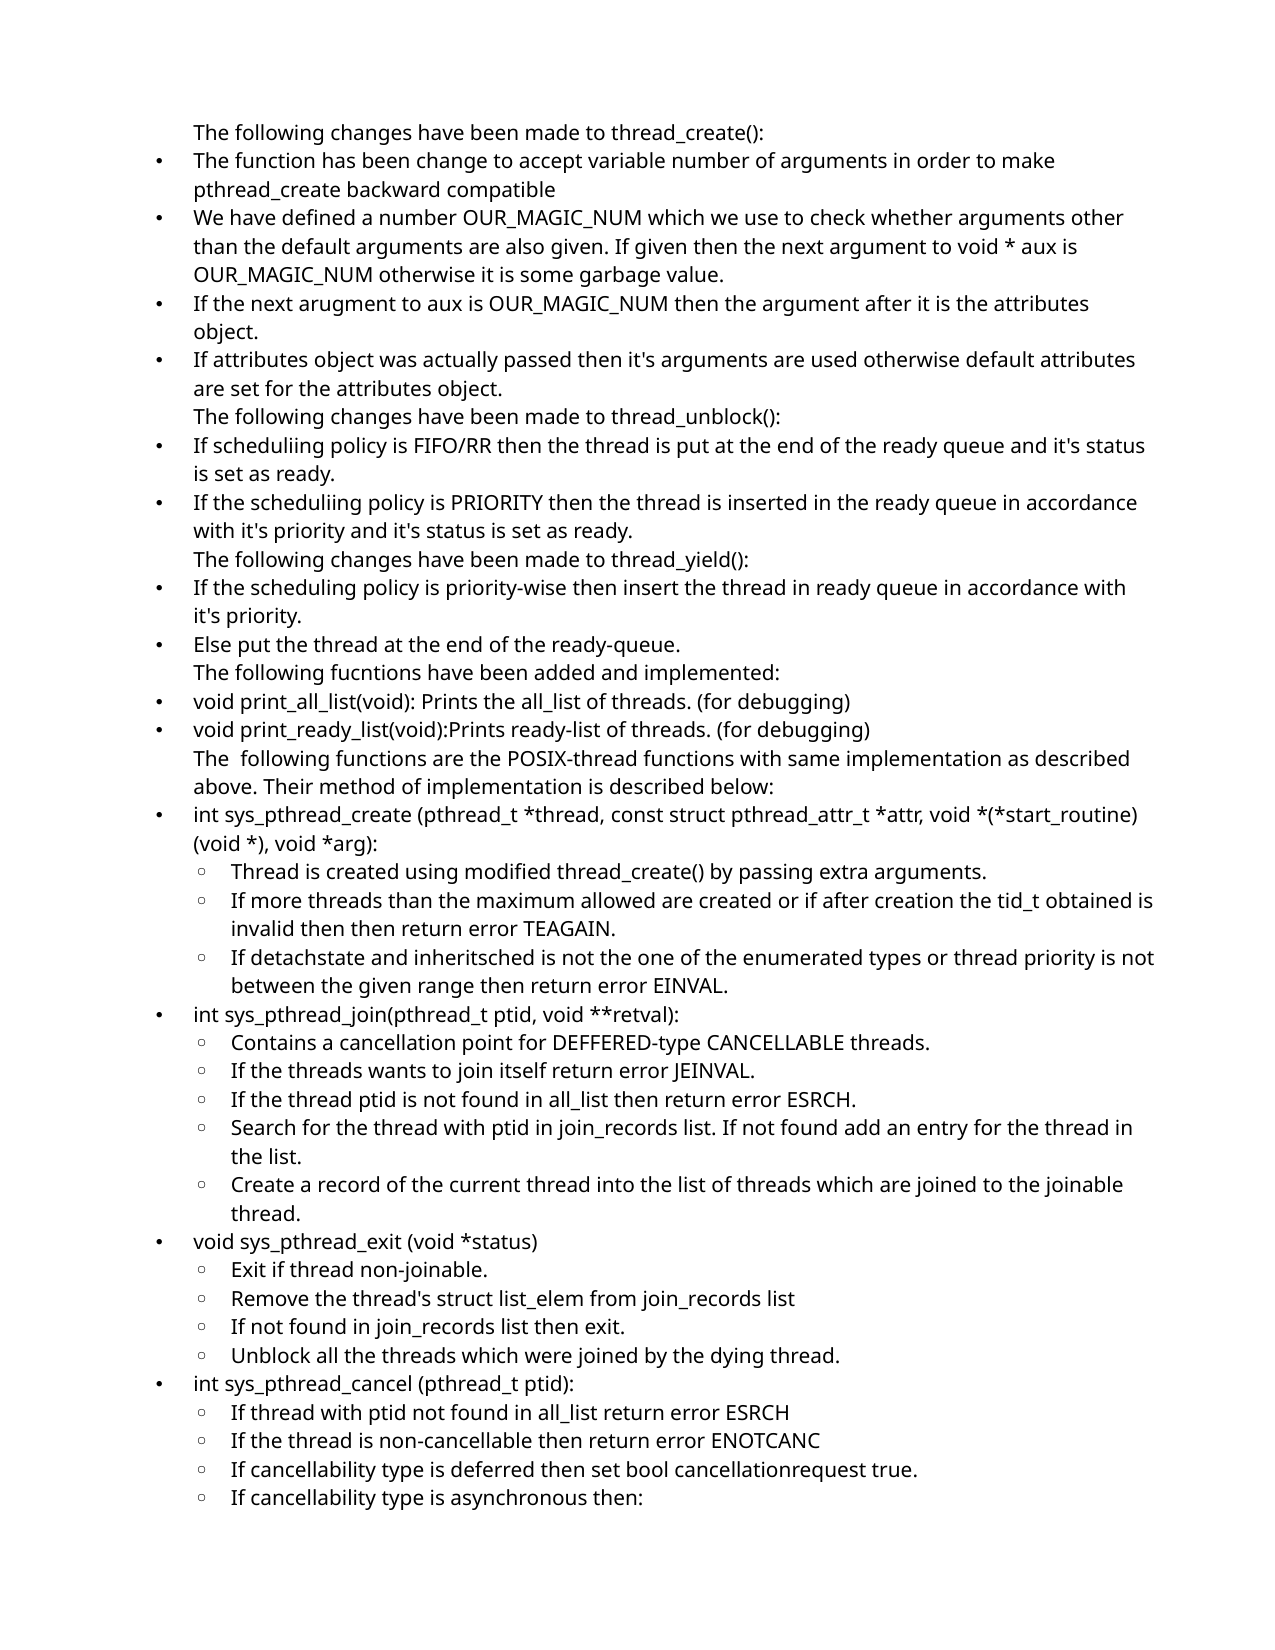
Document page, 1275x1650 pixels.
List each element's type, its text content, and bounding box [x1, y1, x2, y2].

list The following functions are the POSIX-thread functions with same implementation as described above. Their method of implementation is described below: [156, 744, 1157, 801]
list If thread with ptid not found in all_list return error ESRCH [193, 1398, 1157, 1426]
list If the thread ptid is not found in all_list then return error ESRCH. [193, 1085, 1157, 1113]
list If the scheduliing policy is PRIORITY then the thread is inserted in the ready queue in accordance with it's priority and it's status is set as ready. [156, 488, 1157, 545]
list If scheduliing policy is FIFO/RR then the thread is put at the end of the ready queue and it's status is set as ready. [156, 431, 1157, 488]
list Unblock all the threads which were joined by the dying thread. [193, 1341, 1157, 1369]
list If not found in join_records list then exit. [193, 1312, 1157, 1341]
list The following fucntions have been added and implemented: [156, 658, 1157, 687]
list Thread is created using modified thread_create() by passing extra arguments. [193, 857, 1157, 886]
list If cancellability type is deferred then set bool cancellationrequest true. [193, 1455, 1157, 1483]
list The function has been change to accept variable number of arguments in order to make pthread_create backward compatible [156, 147, 1157, 203]
list We have defined a number OUR_MAGIC_NUM which we use to check whether arguments other than the default arguments are also given. If given then the next argument to void * aux is OUR_MAGIC_NUM otherwise it is some garbage value. [156, 203, 1157, 289]
list The following changes have been made to thread_yield(): [156, 545, 1157, 573]
list The following changes have been made to thread_unblock(): [156, 402, 1157, 431]
list Else put the thread at the end of the ready-queue. [156, 630, 1157, 658]
list The following changes have been made to thread_create(): [156, 118, 1157, 147]
list If the next arugment to aux is OUR_MAGIC_NUM then the argument after it is the attributes object. [156, 289, 1157, 346]
list Remove the thread's struct list_elem from join_records list [193, 1284, 1157, 1312]
list If more threads than the maximum allowed are created or if after creation the tid_t obtained is invalid then then return error TEAGAIN. [193, 886, 1157, 943]
list int sys_pthread_create (pthread_t *thread, const struct pthread_attr_t *attr, void *(*start_routine) (void *), void *arg): [156, 801, 1157, 857]
list If the threads wants to join itself return error JEINVAL. [193, 1057, 1157, 1085]
list If the scheduling policy is priority-wise then insert the thread in ready queue in accordance with it's priority. [156, 573, 1157, 630]
list Create a record of the current thread into the list of threads which are joined to the joinable thread. [193, 1170, 1157, 1227]
list If detachstate and inheritsched is not the one of the enumerated types or thread priority is not between the given range then return error EINVAL. [193, 943, 1157, 1000]
list int sys_pthread_join(pthread_t ptid, void **retval): [156, 1000, 1157, 1028]
list void print_ready_list(void):Prints ready-list of threads. (for debugging) [156, 715, 1157, 744]
list int sys_pthread_cancel (pthread_t ptid): [156, 1369, 1157, 1398]
list If attributes object was actually passed then it's arguments are used otherwise default attributes are set for the attributes object. [156, 346, 1157, 402]
list If cancellability type is asynchronous then: [193, 1483, 1157, 1512]
list Contains a cancellation point for DEFFERED-type CANCELLABLE threads. [193, 1028, 1157, 1057]
list void print_all_list(void): Prints the all_list of threads. (for debugging) [156, 687, 1157, 715]
list Exit if thread non-joinable. [193, 1256, 1157, 1284]
list void sys_pthread_exit (void *status) [156, 1227, 1157, 1256]
list Search for the thread with ptid in join_records list. If not found add an entry for the thread in the list. [193, 1113, 1157, 1170]
list If the thread is non-cancellable then return error ENOTCANC [193, 1426, 1157, 1455]
